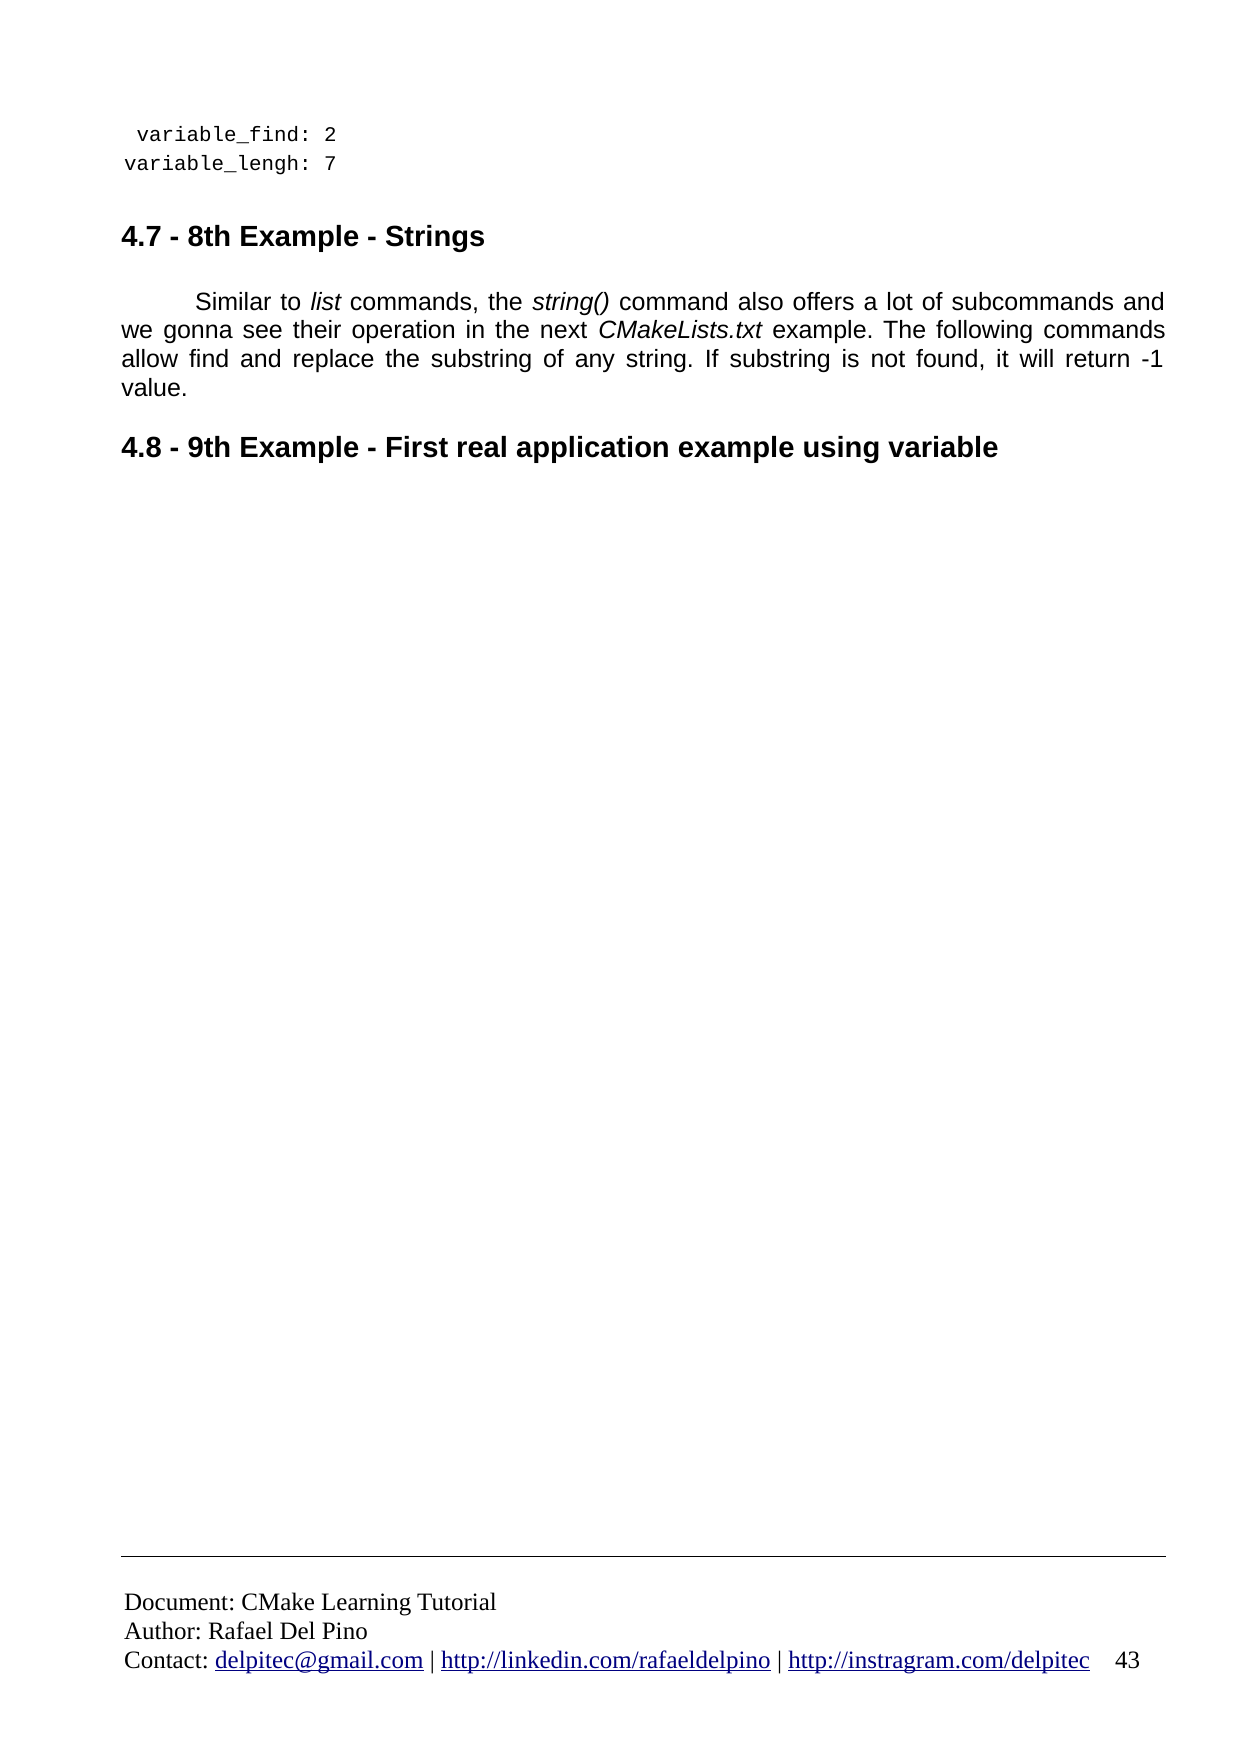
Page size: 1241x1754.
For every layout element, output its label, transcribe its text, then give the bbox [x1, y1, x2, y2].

text Similar to list commands, the string() command also offers a lot of subcommands and we gonna see their operation in the next CMakeLists.txt example. The following commands allow find and replace the substring of any string. If substring is not found, it will return -1 value. [121, 287, 1166, 402]
table_header variable_find: 2 variable_lengh: 7 [121, 121, 1166, 186]
text 4.7 - 8th Example - Strings [121, 219, 1166, 253]
text 4.8 - 9th Example - First real application example using variable [121, 430, 1166, 464]
